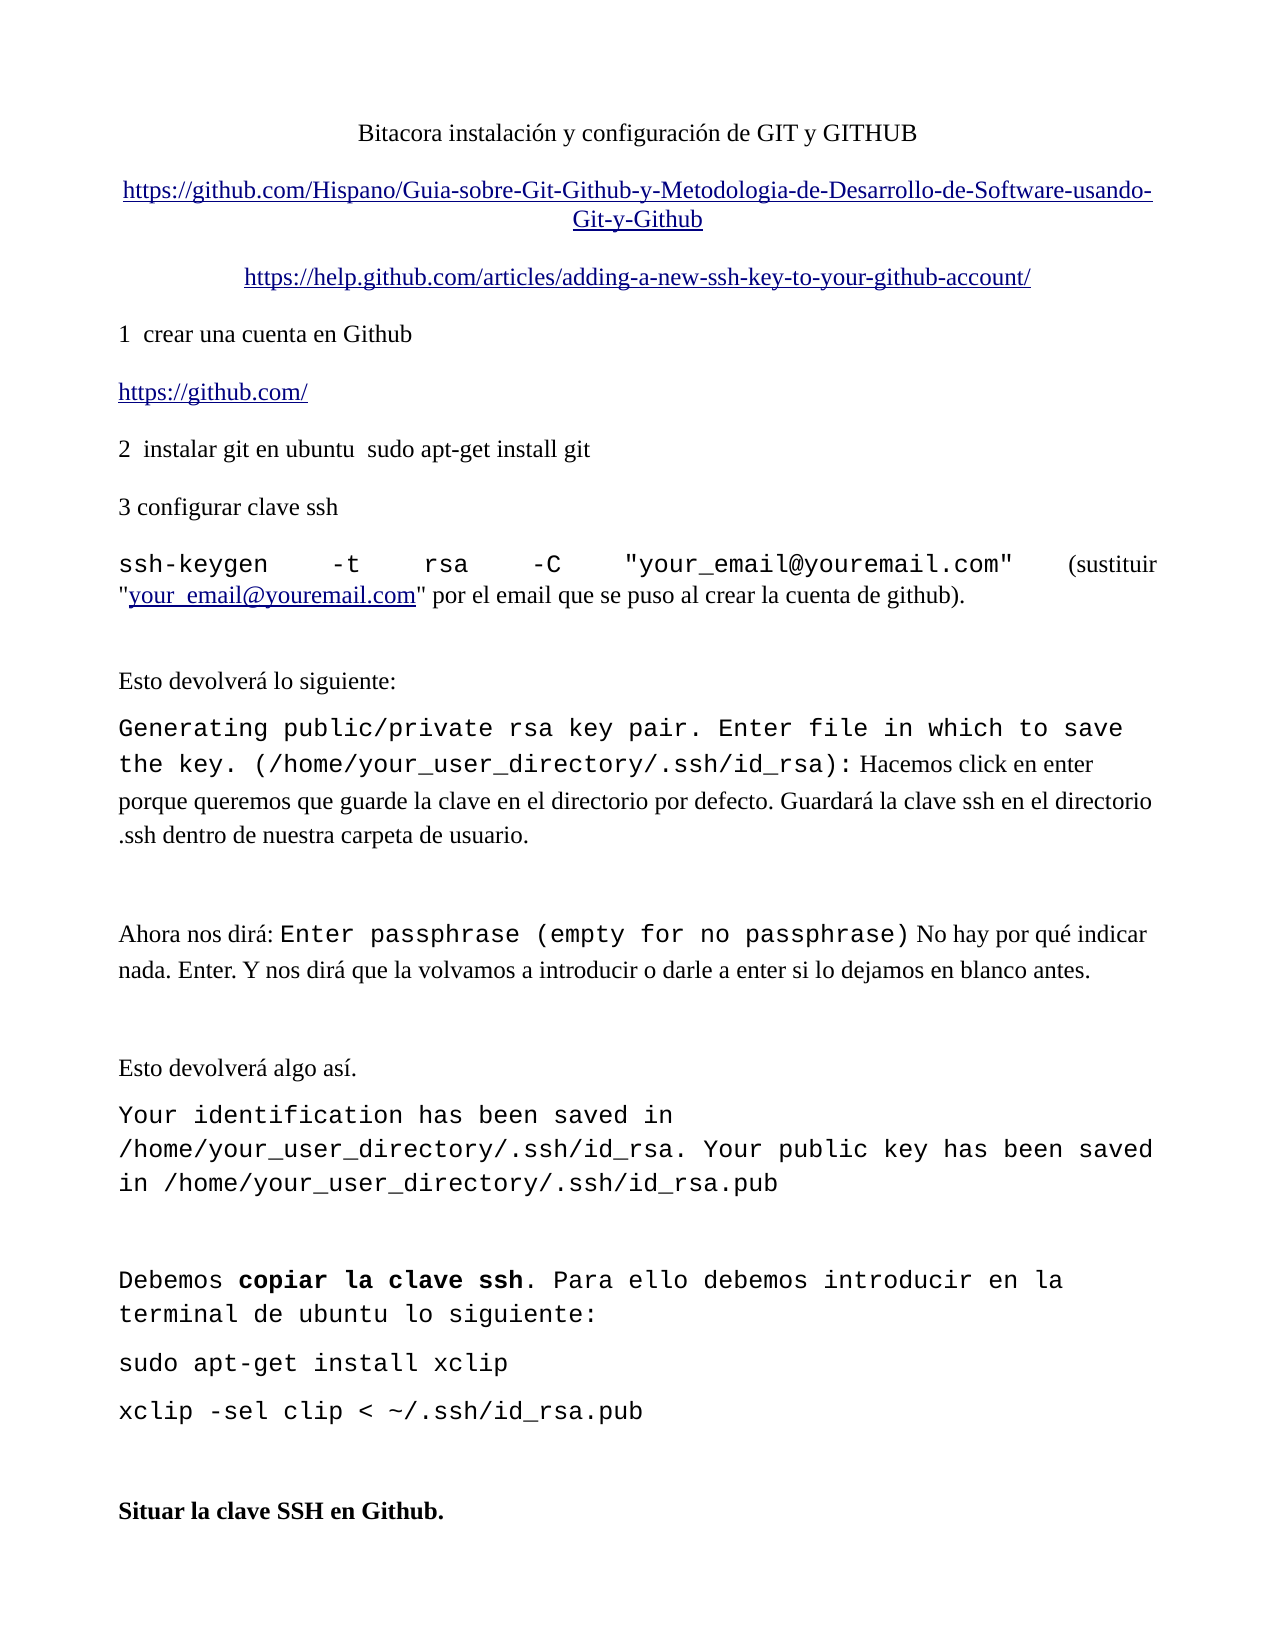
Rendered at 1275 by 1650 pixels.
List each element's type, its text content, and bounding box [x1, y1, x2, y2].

text ssh-keygen -t rsa -C "your_email@youremail.com" (sustituir "your_email@youremail.com" por el email que se puso al crear la cuenta de github). [118, 549, 1157, 609]
text 1 crear una cuenta en Github [118, 319, 1157, 348]
text Bitacora instalación y configuración de GIT y GITHUB [118, 118, 1157, 147]
text Ahora nos dirá: Enter passphrase (empty for no passphrase) No hay por qué indicar nada. Enter. Y nos dirá que la volvamos a introducir o darle a enter si lo dejamos en blanco antes. [118, 919, 1157, 984]
text sudo apt-get install xclip [118, 1350, 1157, 1378]
text Esto devolverá lo siguiente: [118, 666, 1157, 695]
text Your identification has been saved in /home/your_user_directory/.ssh/id_rsa. Your public key has been saved in /home/your_user_directory/.ssh/id_rsa.pub [118, 1102, 1157, 1199]
text 3 configurar clave ssh [118, 492, 1157, 521]
text xclip -sel clip < ~/.ssh/id_rsa.pub [118, 1399, 1157, 1427]
text Generating public/private rsa key pair. Enter file in which to save the key. (/home/your_user_directory/.ssh/id_rsa): Hacemos click en enter porque queremos que guarde la clave en el directorio por defecto. Guardará la clave ssh en el directorio .ssh dentro de nuestra carpeta de usuario. [118, 716, 1157, 849]
text https://github.com/Hispano/Guia-sobre-Git-Github-y-Metodologia-de-Desarrollo-de-Software-usando-Git-y-Github [118, 176, 1157, 233]
text Situar la clave SSH en Github. [118, 1496, 1157, 1524]
text https://help.github.com/articles/adding-a-new-ssh-key-to-your-github-account/ [118, 262, 1157, 291]
text Esto devolverá algo así. [118, 1053, 1157, 1082]
text 2 instalar git en ubuntu sudo apt-get install git [118, 434, 1157, 463]
text Debemos copiar la clave ssh. Para ello debemos introducir en la terminal de ubuntu lo siguiente: [118, 1268, 1157, 1330]
text https://github.com/ [118, 377, 1157, 406]
